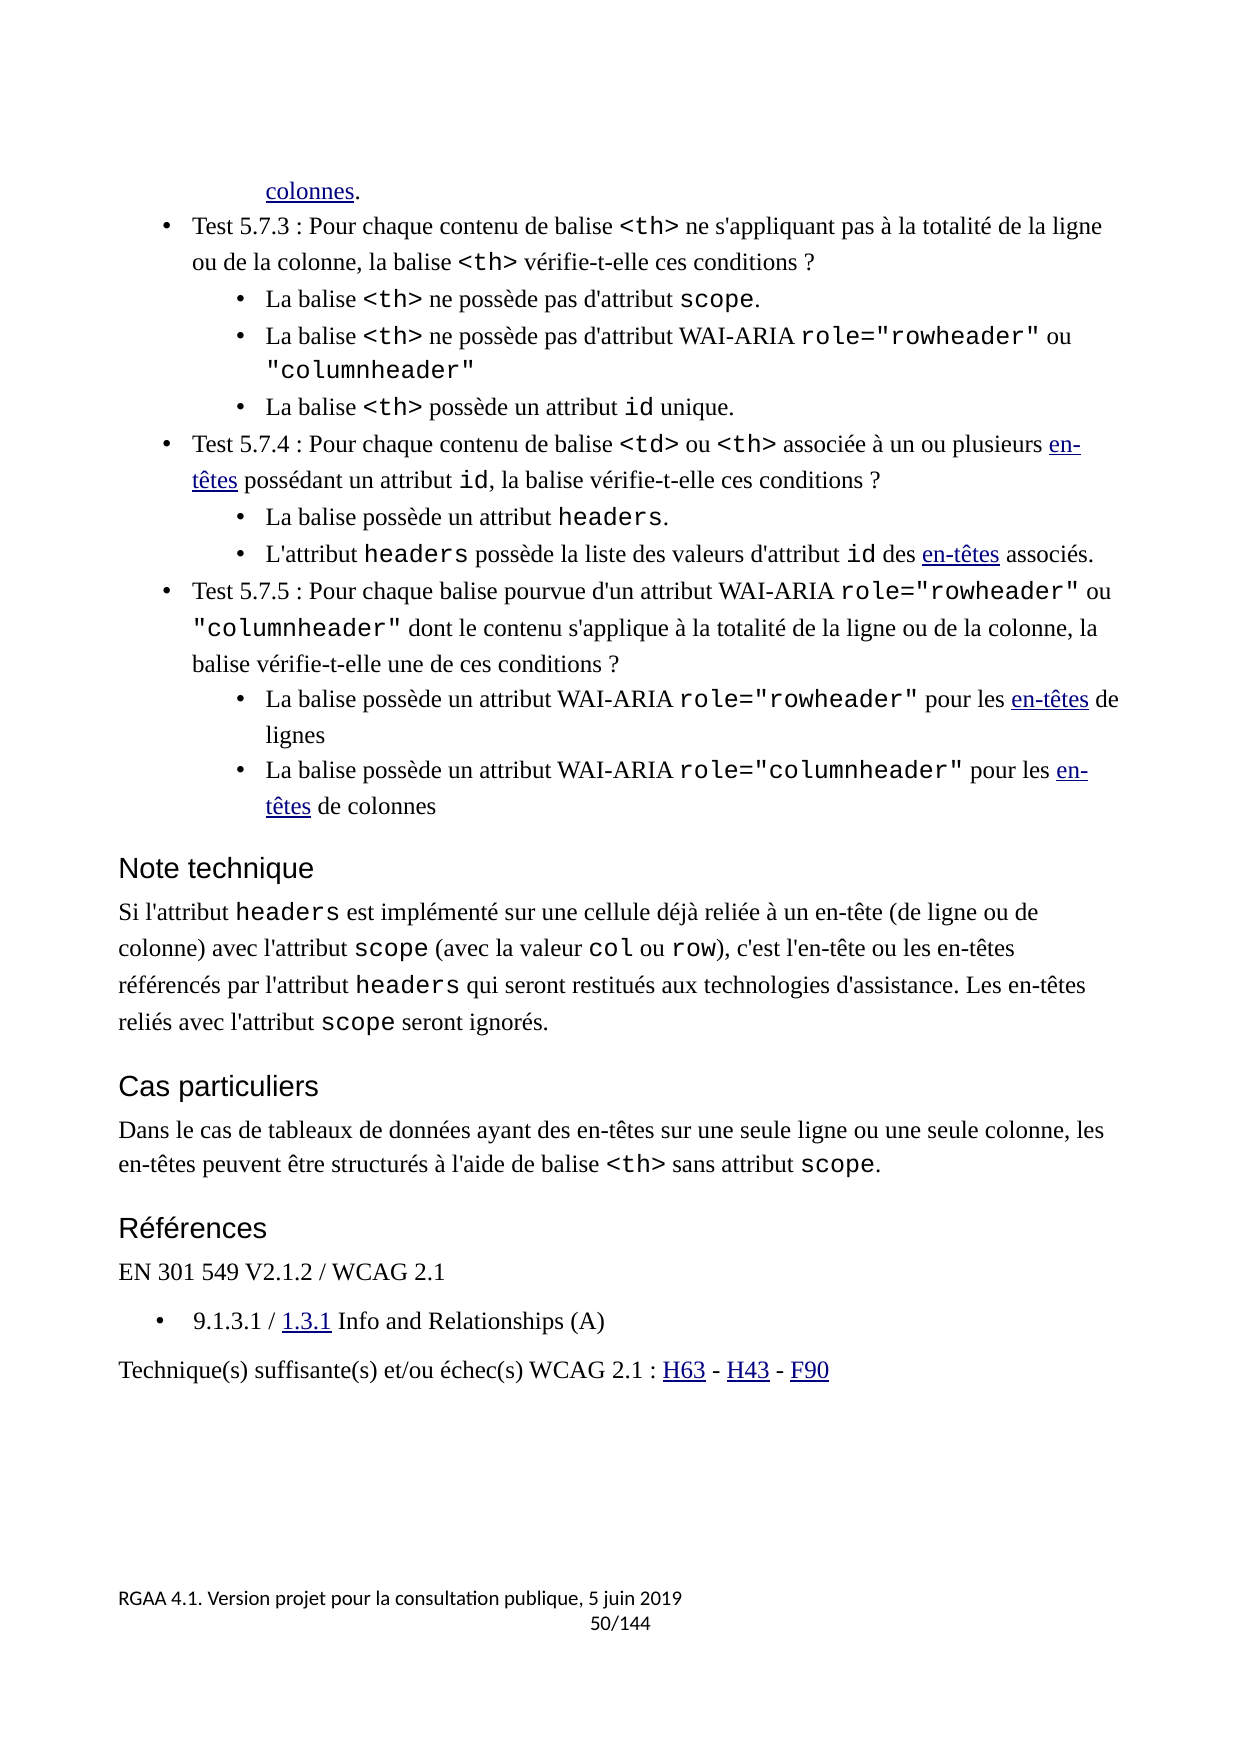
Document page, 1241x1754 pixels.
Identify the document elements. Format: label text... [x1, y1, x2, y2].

subtitle Références [118, 1211, 1122, 1245]
list 9.1.3.1 / 1.3.1 Info and Relationships (A) [156, 1306, 1122, 1335]
subtitle Note technique [118, 851, 1122, 884]
text Dans le cas de tableaux de données ayant des en-têtes sur une seule ligne ou une seule colonne, les en-têtes peuvent être structurés à l'aide de balise <th> sans attribut scope. [118, 1115, 1122, 1180]
list La balise possède un attribut WAI-ARIA role="columnheader" pour les en-têtes de colonnes [236, 755, 1122, 820]
text Si l'attribut headers est implémenté sur une cellule déjà reliée à un en-tête (de ligne ou de colonne) avec l'attribut scope (avec la valeur col ou row), c'est l'en-tête ou les en-têtes référencés par l'attribut headers qui seront restitués aux technologies d'assistance. Les en-têtes reliés avec l'attribut scope seront ignorés. [118, 897, 1122, 1037]
list Test 5.7.4 : Pour chaque contenu de balise <td> ou <th> associée à un ou plusieurs en-têtes possédant un attribut id, la balise vérifie-t-elle ces conditions ? [162, 429, 1122, 496]
list La balise <th> possède un attribut id unique. [236, 392, 1122, 423]
list La balise possède un attribut WAI-ARIA role="rowheader" pour les en-têtes de lignes [236, 684, 1122, 749]
list La balise <th> ne possède pas d'attribut WAI-ARIA role="rowheader" ou "columnheader" [236, 321, 1122, 386]
list Test 5.7.5 : Pour chaque balise pourvue d'un attribut WAI-ARIA role="rowheader" ou "columnheader" dont le contenu s'applique à la totalité de la ligne ou de la colonne, la balise vérifie-t-elle une de ces conditions ? [162, 576, 1122, 678]
list La balise <th> ne possède pas d'attribut scope. [236, 284, 1122, 315]
list La balise possède un attribut headers. [236, 502, 1122, 533]
text EN 301 549 V2.1.2 / WCAG 2.1 [118, 1257, 1122, 1286]
list colonnes. [236, 176, 1122, 205]
text Technique(s) suffisante(s) et/ou échec(s) WCAG 2.1 : H63 - H43 - F90 [118, 1355, 1122, 1384]
list L'attribut headers possède la liste des valeurs d'attribut id des en-têtes associés. [236, 539, 1122, 570]
list Test 5.7.3 : Pour chaque contenu de balise <th> ne s'appliquant pas à la totalité de la ligne ou de la colonne, la balise <th> vérifie-t-elle ces conditions ? [162, 211, 1122, 278]
subtitle Cas particuliers [118, 1069, 1122, 1102]
